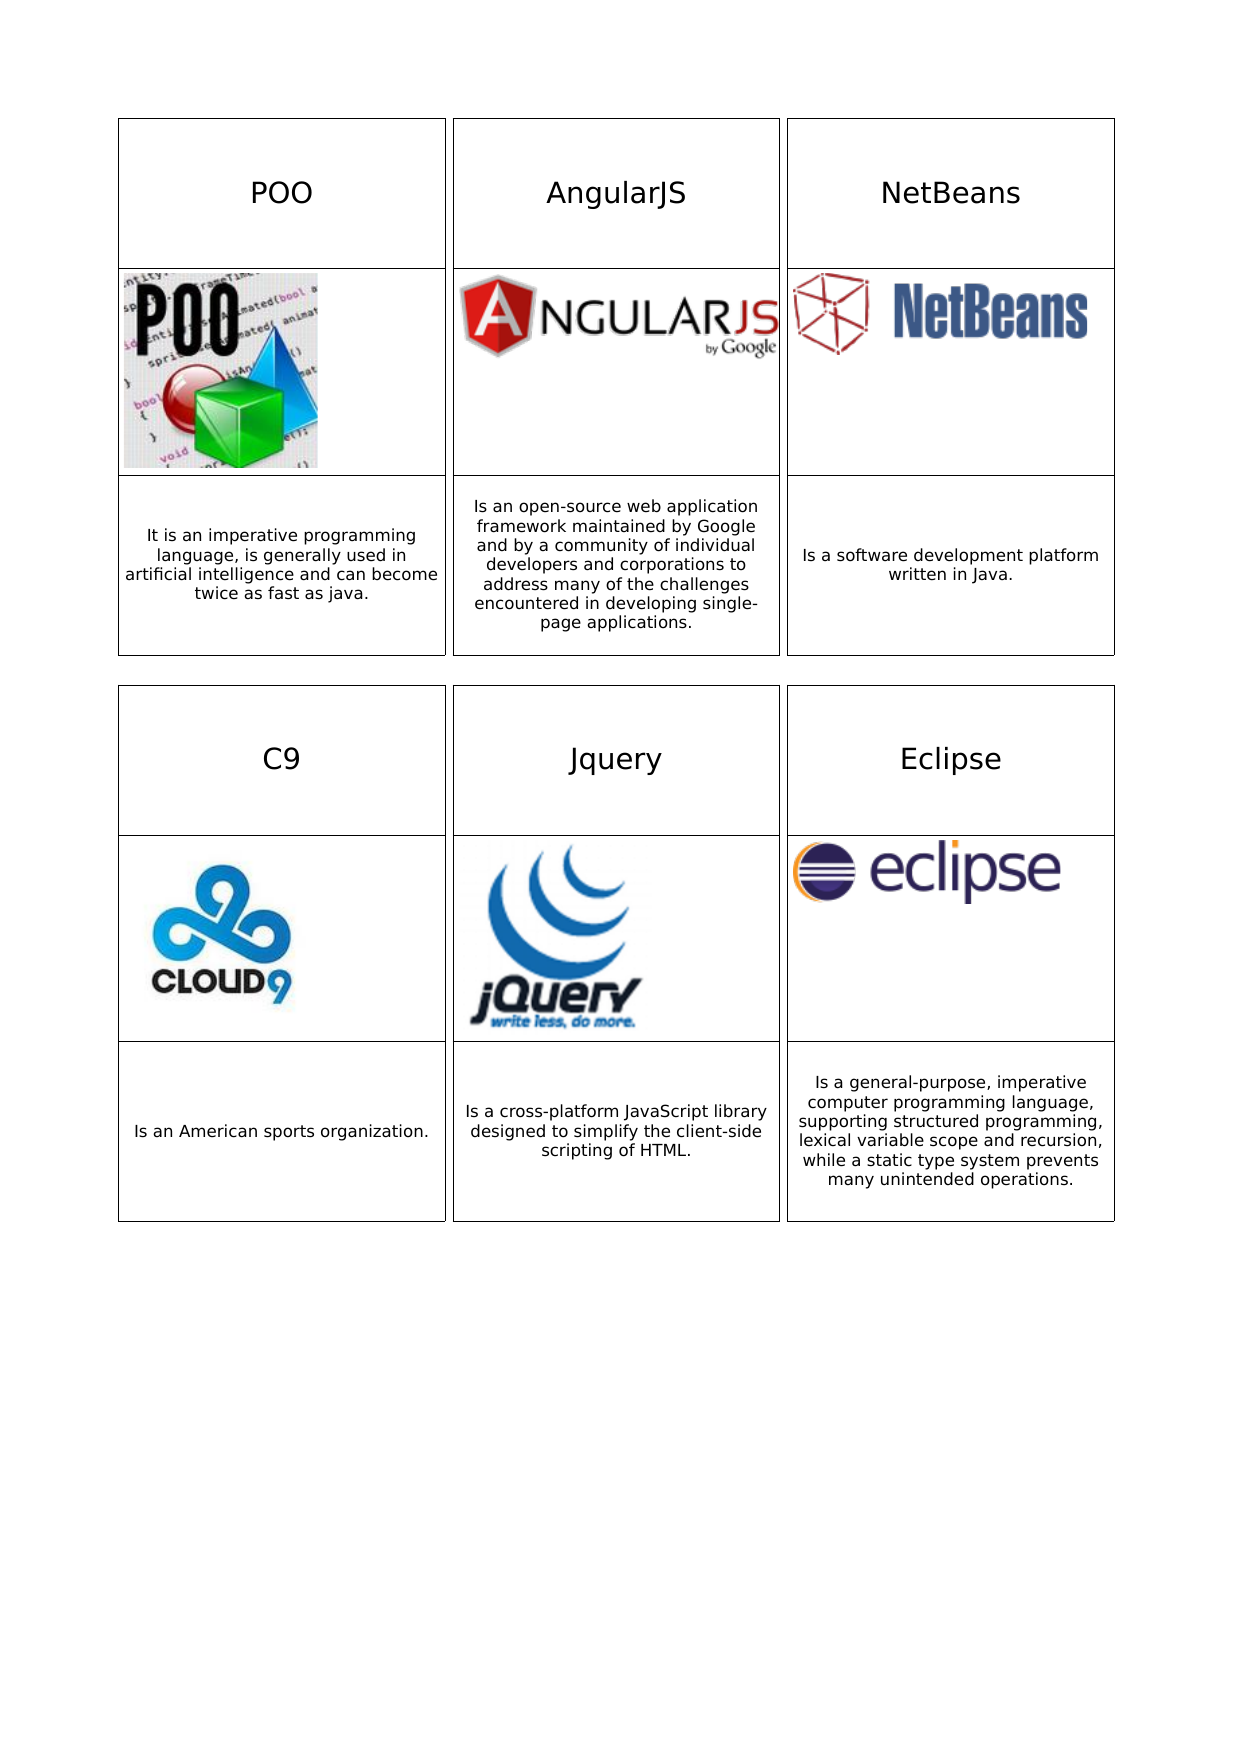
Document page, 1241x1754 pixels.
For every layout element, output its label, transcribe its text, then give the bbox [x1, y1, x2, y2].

table_cell [454, 269, 779, 475]
picture [793, 840, 1061, 904]
table_cell Is a general-purpose, imperative computer programming language, supporting structured programming, lexical variable scope and recursion, while a static type system prevents many unintended operations. [788, 1042, 1114, 1221]
picture [123, 273, 318, 468]
table_cell Is an open-source web application framework maintained by Google and by a community of individual developers and corporations to address many of the challenges encountered in developing single-page applications. [454, 476, 779, 655]
table_header AngularJS [454, 119, 779, 268]
table_cell [454, 836, 779, 1041]
table_header Eclipse [788, 686, 1114, 834]
table_header POO [119, 119, 445, 268]
picture [123, 840, 318, 1035]
table_cell [119, 269, 445, 475]
table_cell [119, 836, 445, 1041]
picture [458, 840, 653, 1035]
picture [793, 273, 1088, 355]
table_header NetBeans [788, 119, 1114, 268]
table_cell Is a cross-platform JavaScript library designed to simplify the client-side scripting of HTML. [454, 1042, 779, 1221]
table_cell Is a software development platform written in Java. [788, 476, 1114, 655]
table_header Jquery [454, 686, 779, 834]
picture [458, 273, 780, 360]
table_header C9 [119, 686, 445, 834]
table_cell [788, 269, 1114, 475]
table_cell It is an imperative programming language, is generally used in artificial intelligence and can become twice as fast as java. [119, 476, 445, 655]
table_cell [788, 836, 1114, 1041]
table_cell Is an American sports organization. [119, 1042, 445, 1221]
